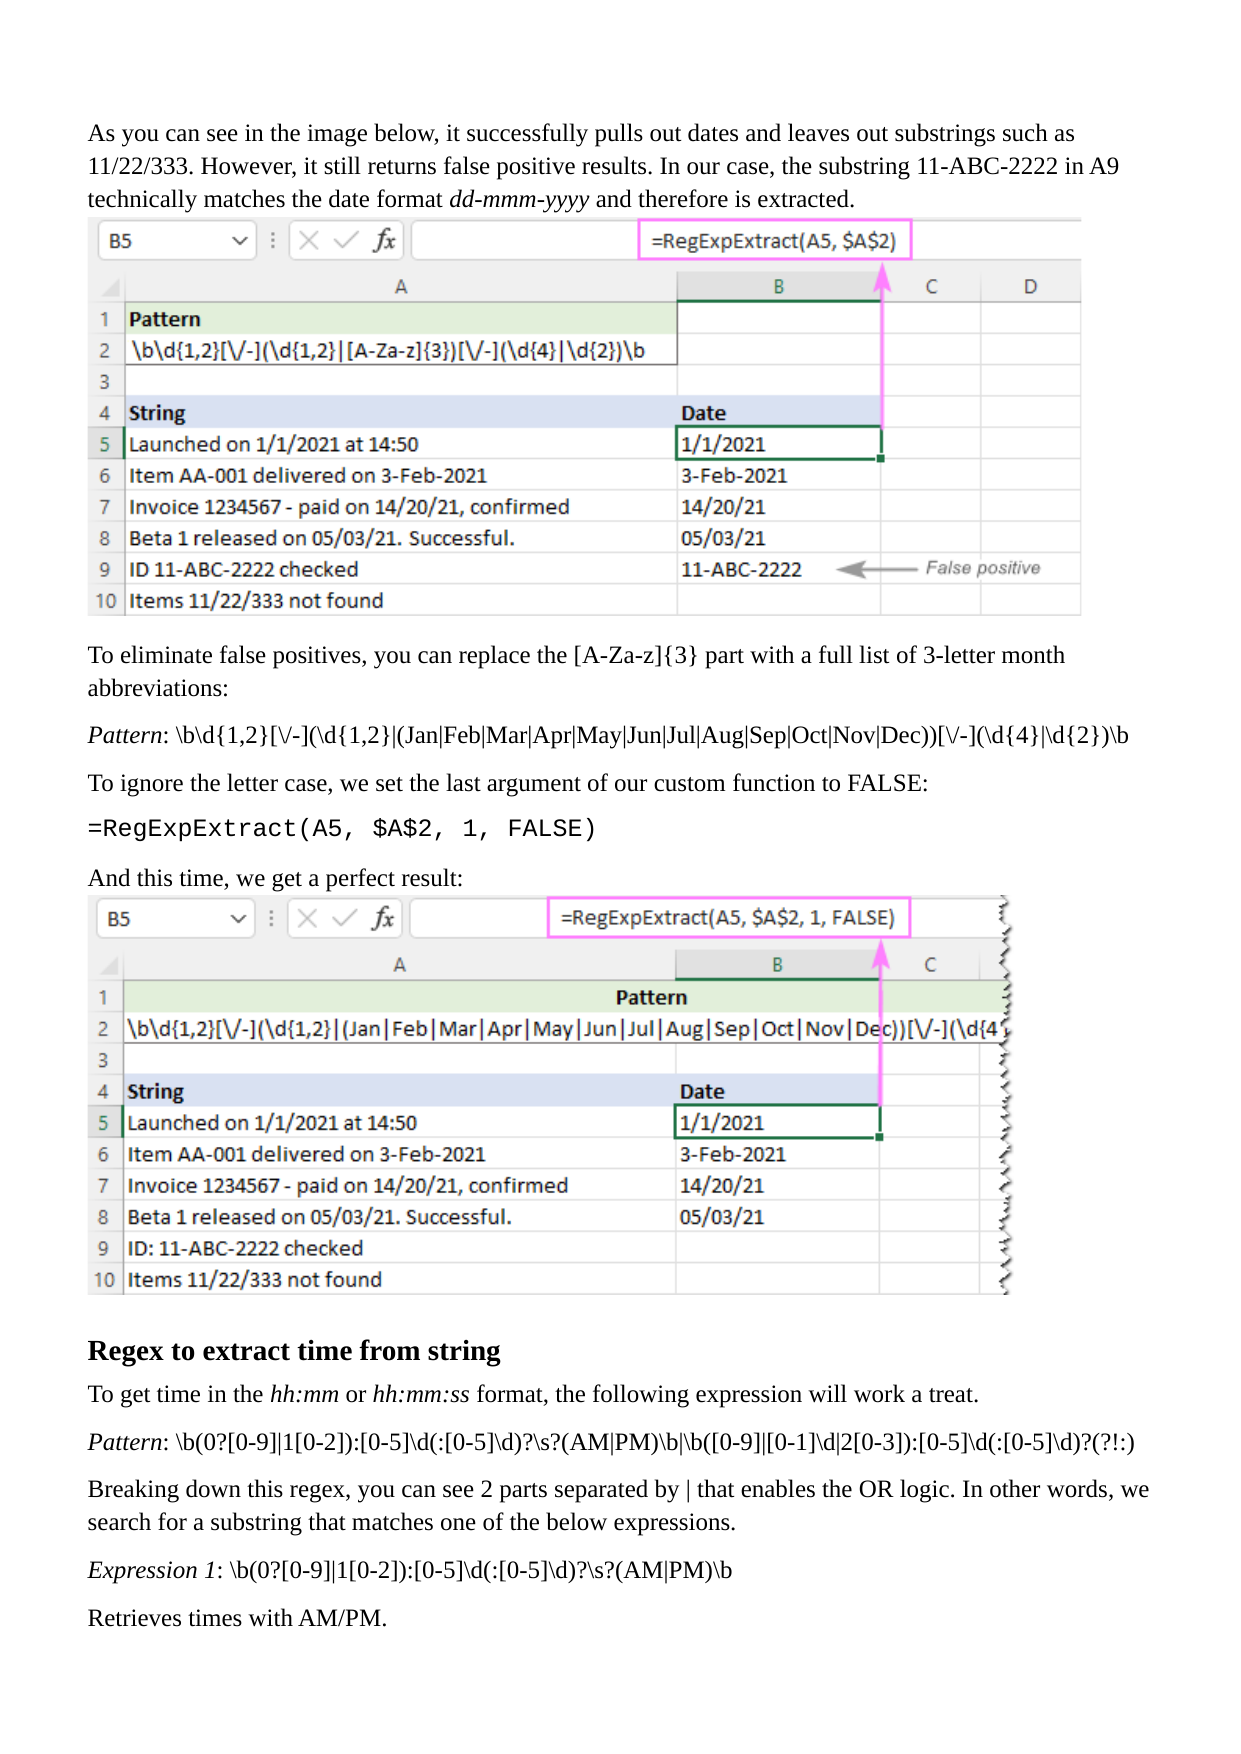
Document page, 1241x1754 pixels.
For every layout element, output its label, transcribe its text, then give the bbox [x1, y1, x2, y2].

picture [87, 217, 1082, 616]
text Pattern: \b(0?[0-9]|1[0-2]):[0-5]\d(:[0-5]\d)?\s?(AM|PM)\b|\b([0-9]|[0-1]\d|2[0-3]):[0-5]\d(:[0-5]\d)?(?!:) [87, 1427, 1162, 1456]
text Expression 1: \b(0?[0-9]|1[0-2]):[0-5]\d(:[0-5]\d)?\s?(AM|PM)\b [87, 1555, 1162, 1584]
text =RegExpExtract(A5, $A$2, 1, FALSE) [87, 816, 1162, 844]
text And this time, we get a perfect result: [87, 863, 1162, 1300]
text Breaking down this regex, you can see 2 parts separated by | that enables the OR logic. In other words, we search for a substring that matches one of the below expressions. [87, 1474, 1162, 1536]
text To ignore the letter case, we set the last argument of our custom function to FALSE: [87, 768, 1162, 797]
text To eliminate false positives, you can replace the [A-Za-z]{3} part with a full list of 3-letter month abbreviations: [87, 640, 1162, 702]
text Retrieves times with AM/PM. [87, 1603, 1162, 1631]
subtitle Regex to extract time from string [87, 1333, 1162, 1367]
text As you can see in the image below, it successfully pulls out dates and leaves out substrings such as 11/22/333. However, it still returns false positive results. In our case, the substring 11-ABC-2222 in A9 technically matches the date format dd-mmm-yyyy and therefore is extracted. [87, 118, 1162, 621]
picture [87, 895, 1014, 1295]
text Pattern: \b\d{1,2}[\/-](\d{1,2}|(Jan|Feb|Mar|Apr|May|Jun|Jul|Aug|Sep|Oct|Nov|Dec))[\/-](\d{4}|\d{2})\b [87, 721, 1162, 749]
text To get time in the hh:mm or hh:mm:ss format, the following expression will work a treat. [87, 1379, 1162, 1408]
